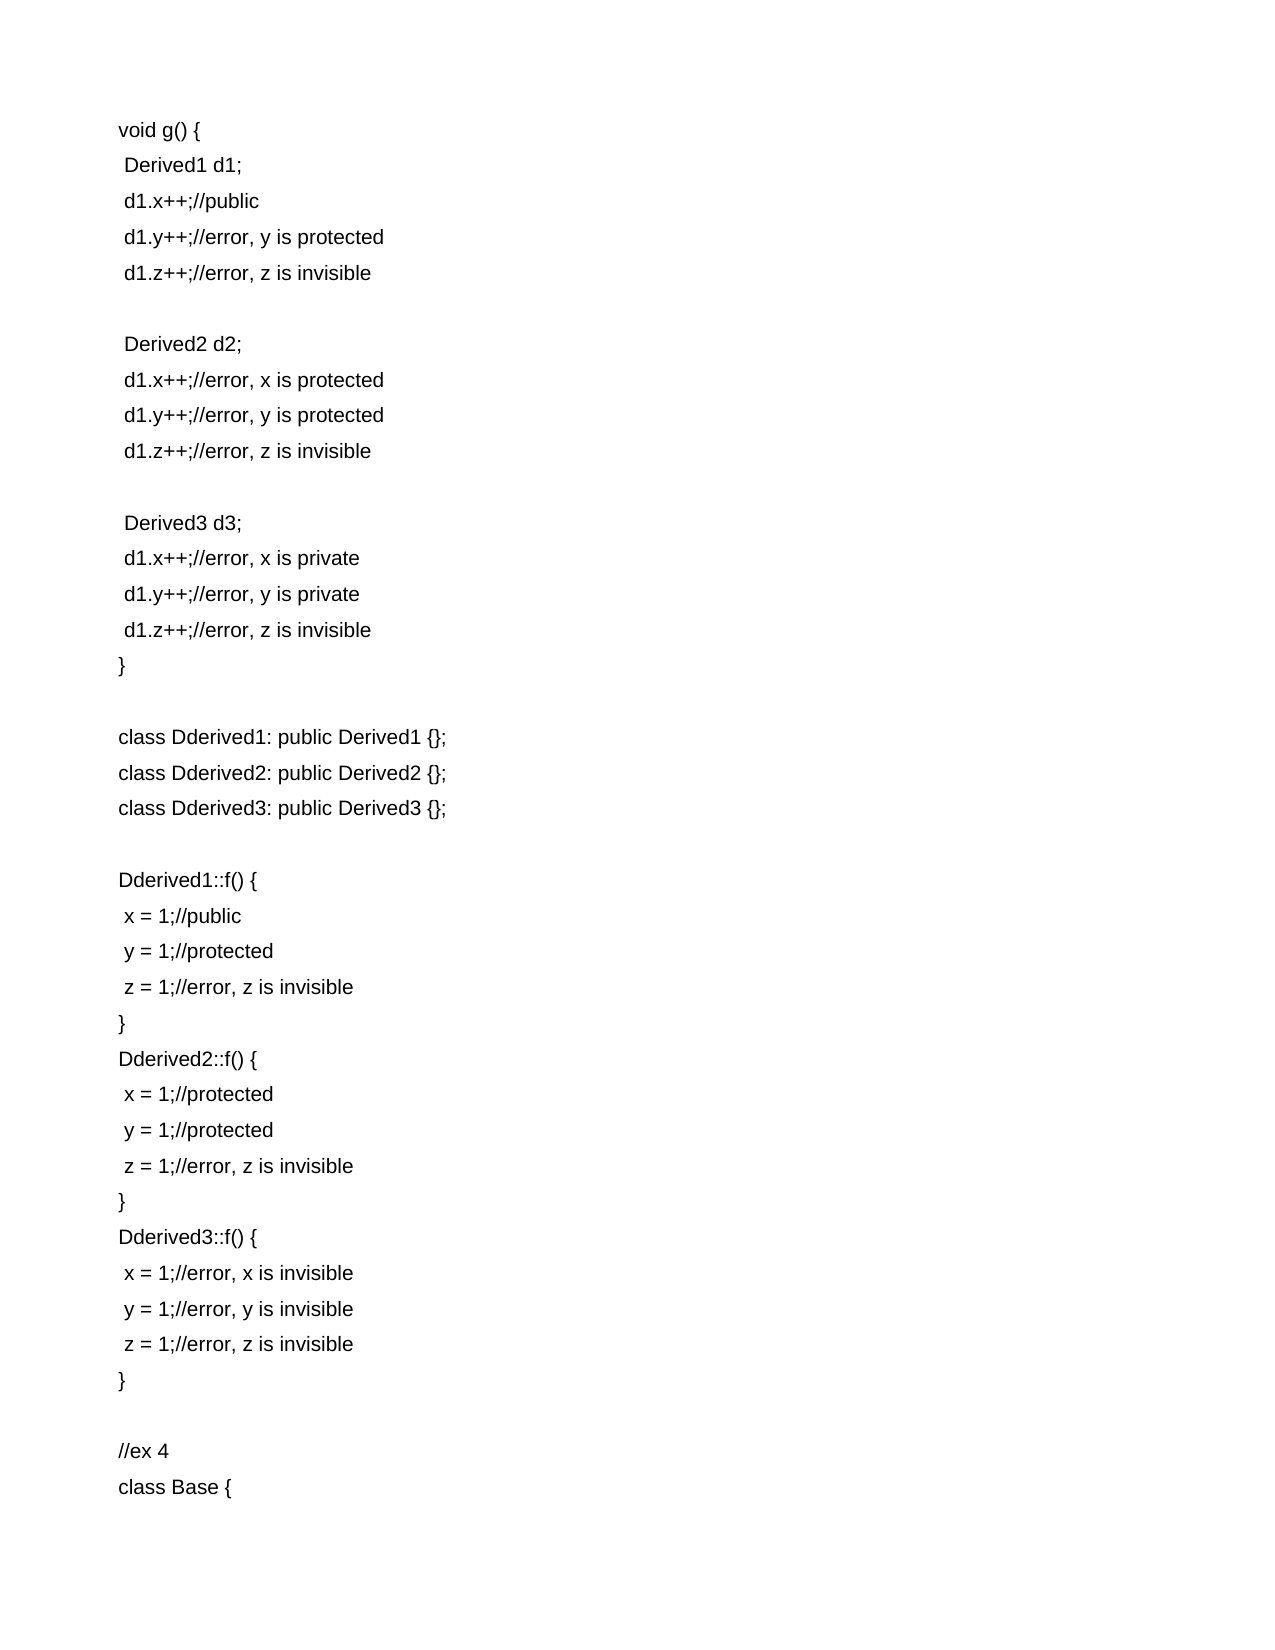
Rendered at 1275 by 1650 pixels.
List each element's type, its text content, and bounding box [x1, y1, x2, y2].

text class Dderived1: public Derived1 {}; [118, 726, 1157, 749]
text } [118, 654, 1157, 677]
text d1.z++;//error, z is invisible [118, 440, 1157, 463]
text Derived1 d1; [118, 154, 1157, 177]
text Dderived2::f() { [118, 1047, 1157, 1070]
text } [118, 1190, 1157, 1213]
text y = 1;//protected [118, 940, 1157, 963]
text } [118, 1369, 1157, 1392]
text //ex 4 [118, 1440, 1157, 1463]
text d1.z++;//error, z is invisible [118, 618, 1157, 642]
text d1.x++;//public [118, 189, 1157, 213]
text d1.y++;//error, y is protected [118, 404, 1157, 427]
text Dderived1::f() { [118, 868, 1157, 892]
text Dderived3::f() { [118, 1226, 1157, 1249]
text y = 1;//error, y is invisible [118, 1297, 1157, 1320]
text d1.z++;//error, z is invisible [118, 261, 1157, 284]
text x = 1;//error, x is invisible [118, 1261, 1157, 1285]
text void g() { [118, 118, 1157, 141]
text z = 1;//error, z is invisible [118, 1333, 1157, 1356]
text d1.y++;//error, y is protected [118, 225, 1157, 248]
text class Dderived2: public Derived2 {}; [118, 761, 1157, 784]
text x = 1;//public [118, 904, 1157, 927]
text } [118, 1011, 1157, 1034]
text z = 1;//error, z is invisible [118, 976, 1157, 999]
text x = 1;//protected [118, 1083, 1157, 1106]
text Derived2 d2; [118, 332, 1157, 356]
text class Base { [118, 1476, 1157, 1499]
text Derived3 d3; [118, 511, 1157, 534]
text d1.x++;//error, x is private [118, 547, 1157, 570]
text d1.x++;//error, x is protected [118, 368, 1157, 391]
text z = 1;//error, z is invisible [118, 1154, 1157, 1177]
text d1.y++;//error, y is private [118, 583, 1157, 606]
text y = 1;//protected [118, 1118, 1157, 1142]
text class Dderived3: public Derived3 {}; [118, 797, 1157, 820]
